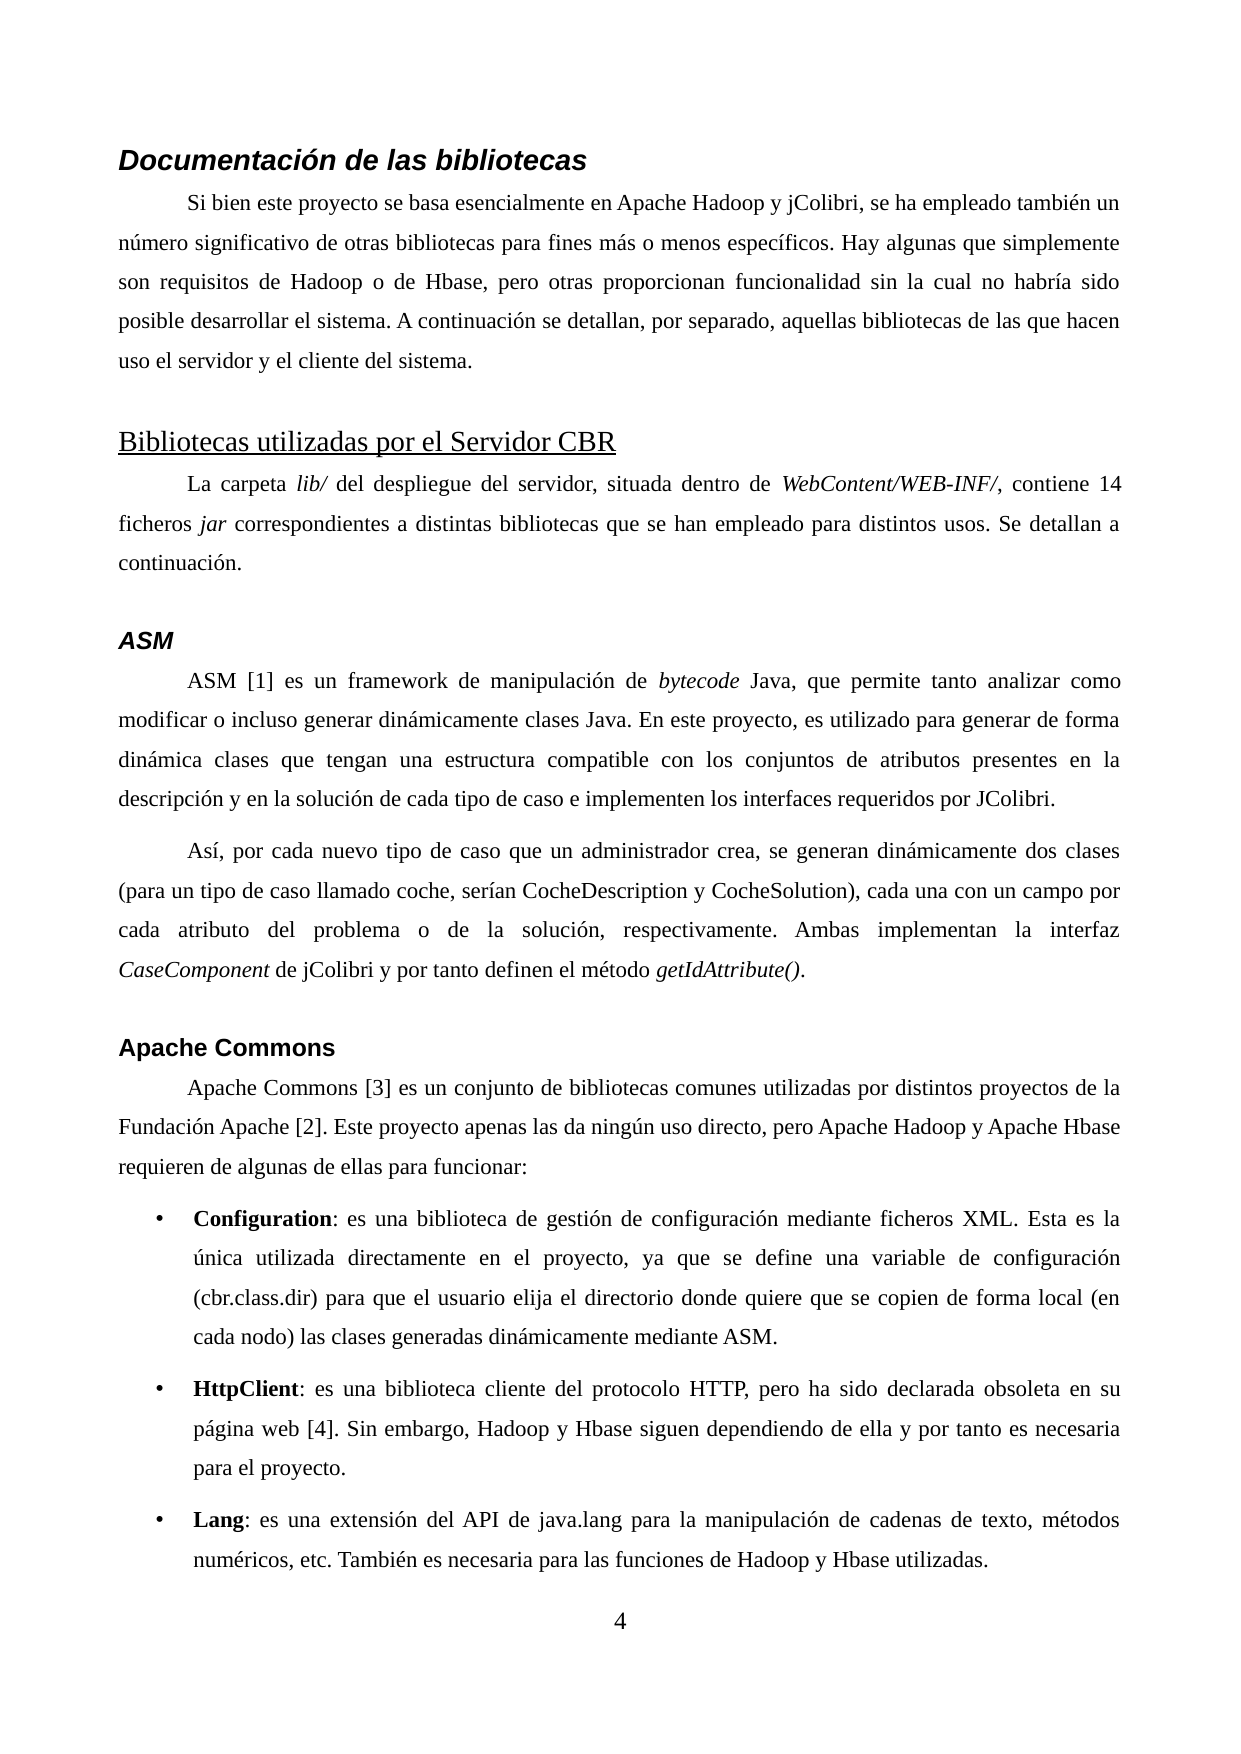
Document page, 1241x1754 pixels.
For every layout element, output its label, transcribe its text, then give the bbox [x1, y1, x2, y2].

list Lang: es una extensión del API de java.lang para la manipulación de cadenas de texto, métodos numéricos, etc. También es necesaria para las funciones de Hadoop y Hbase utilizadas. [156, 1506, 1122, 1572]
text Apache Commons [3] es un conjunto de bibliotecas comunes utilizadas por distintos proyectos de la Fundación Apache [2]. Este proyecto apenas las da ningún uso directo, pero Apache Hadoop y Apache Hbase requieren de algunas de ellas para funcionar: [118, 1074, 1122, 1179]
text ASM [1] es un framework de manipulación de bytecode Java, que permite tanto analizar como modificar o incluso generar dinámicamente clases Java. En este proyecto, es utilizado para generar de forma dinámica clases que tengan una estructura compatible con los conjuntos de atributos presentes en la descripción y en la solución de cada tipo de caso e implementen los interfaces requeridos por JColibri. [118, 667, 1122, 812]
text Si bien este proyecto se basa esencialmente en Apache Hadoop y jColibri, se ha empleado también un número significativo de otras bibliotecas para fines más o menos específicos. Hay algunas que simplemente son requisitos de Hadoop o de Hbase, pero otras proporcionan funcionalidad sin la cual no habría sido posible desarrollar el sistema. A continuación se detallan, por separado, aquellas bibliotecas de las que hacen uso el servidor y el cliente del sistema. [118, 189, 1122, 373]
list Configuration: es una biblioteca de gestión de configuración mediante ficheros XML. Esta es la única utilizada directamente en el proyecto, ya que se define una variable de configuración (cbr.class.dir) para que el usuario elija el directorio donde quiere que se copien de forma local (en cada nodo) las clases generadas dinámicamente mediante ASM. [156, 1205, 1122, 1350]
subtitle ASM [118, 626, 1122, 654]
list HttpClient: es una biblioteca cliente del protocolo HTTP, pero ha sido declarada obsoleta en su página web [4]. Sin embargo, Hadoop y Hbase siguen dependiendo de ella y por tanto es necesaria para el proyecto. [156, 1375, 1122, 1481]
subtitle Apache Commons [118, 1033, 1122, 1061]
text La carpeta lib/ del despliegue del servidor, situada dentro de WebContent/WEB-INF/, contiene 14 ficheros jar correspondientes a distintas bibliotecas que se han empleado para distintos usos. Se detallan a continuación. [118, 470, 1122, 575]
text Así, por cada nuevo tipo de caso que un administrador crea, se generan dinámicamente dos clases (para un tipo de caso llamado coche, serían CocheDescription y CocheSolution), cada una con un campo por cada atributo del problema o de la solución, respectivamente. Ambas implementan la interfaz CaseComponent de jColibri y por tanto definen el método getIdAttribute(). [118, 837, 1122, 982]
subtitle Documentación de las bibliotecas [118, 143, 1122, 177]
subtitle Bibliotecas utilizadas por el Servidor CBR [118, 424, 1122, 458]
